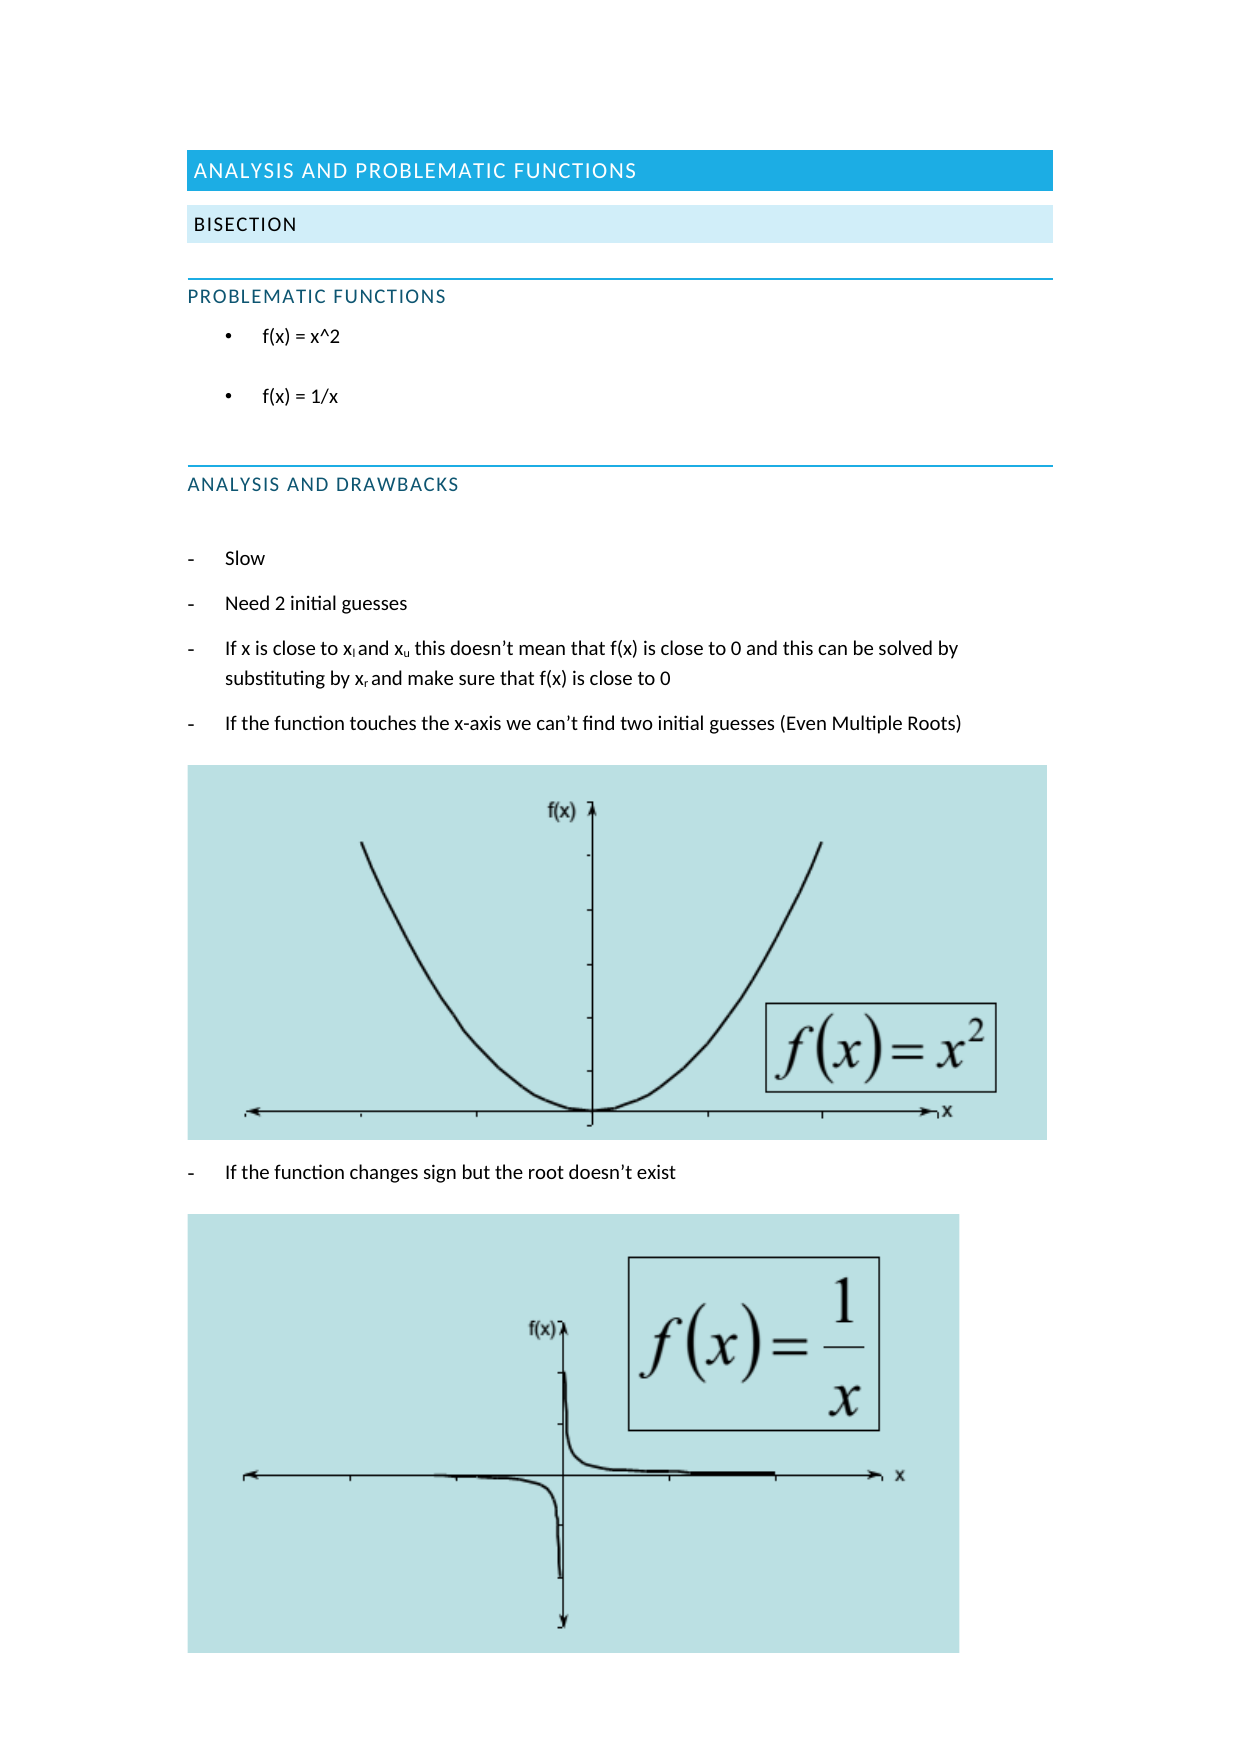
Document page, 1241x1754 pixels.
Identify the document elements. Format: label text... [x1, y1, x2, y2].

list If the function changes sign but the root doesn’t exist [187, 1159, 1053, 1185]
subtitle Analysis and problematic functions [194, 156, 1046, 184]
picture [187, 1214, 960, 1653]
list f(x) = 1/x [225, 384, 1053, 409]
list If x is close to xl and xu this doesn’t mean that f(x) is close to 0 and this can be solved by substituting by xr and make sure that f(x) is close to 0 [187, 635, 1053, 691]
list If the function touches the x-axis we can’t find two initial guesses (Even Multiple Roots) [187, 710, 1053, 736]
list Need 2 initial guesses [187, 590, 1053, 615]
list f(x) = x^2 [225, 323, 1053, 349]
subtitle Problematic functions [187, 279, 1053, 309]
subtitle Analysis and Drawbacks [187, 466, 1053, 496]
subtitle Bisection [194, 211, 1046, 237]
list Slow [187, 545, 1053, 570]
picture [187, 765, 1047, 1140]
